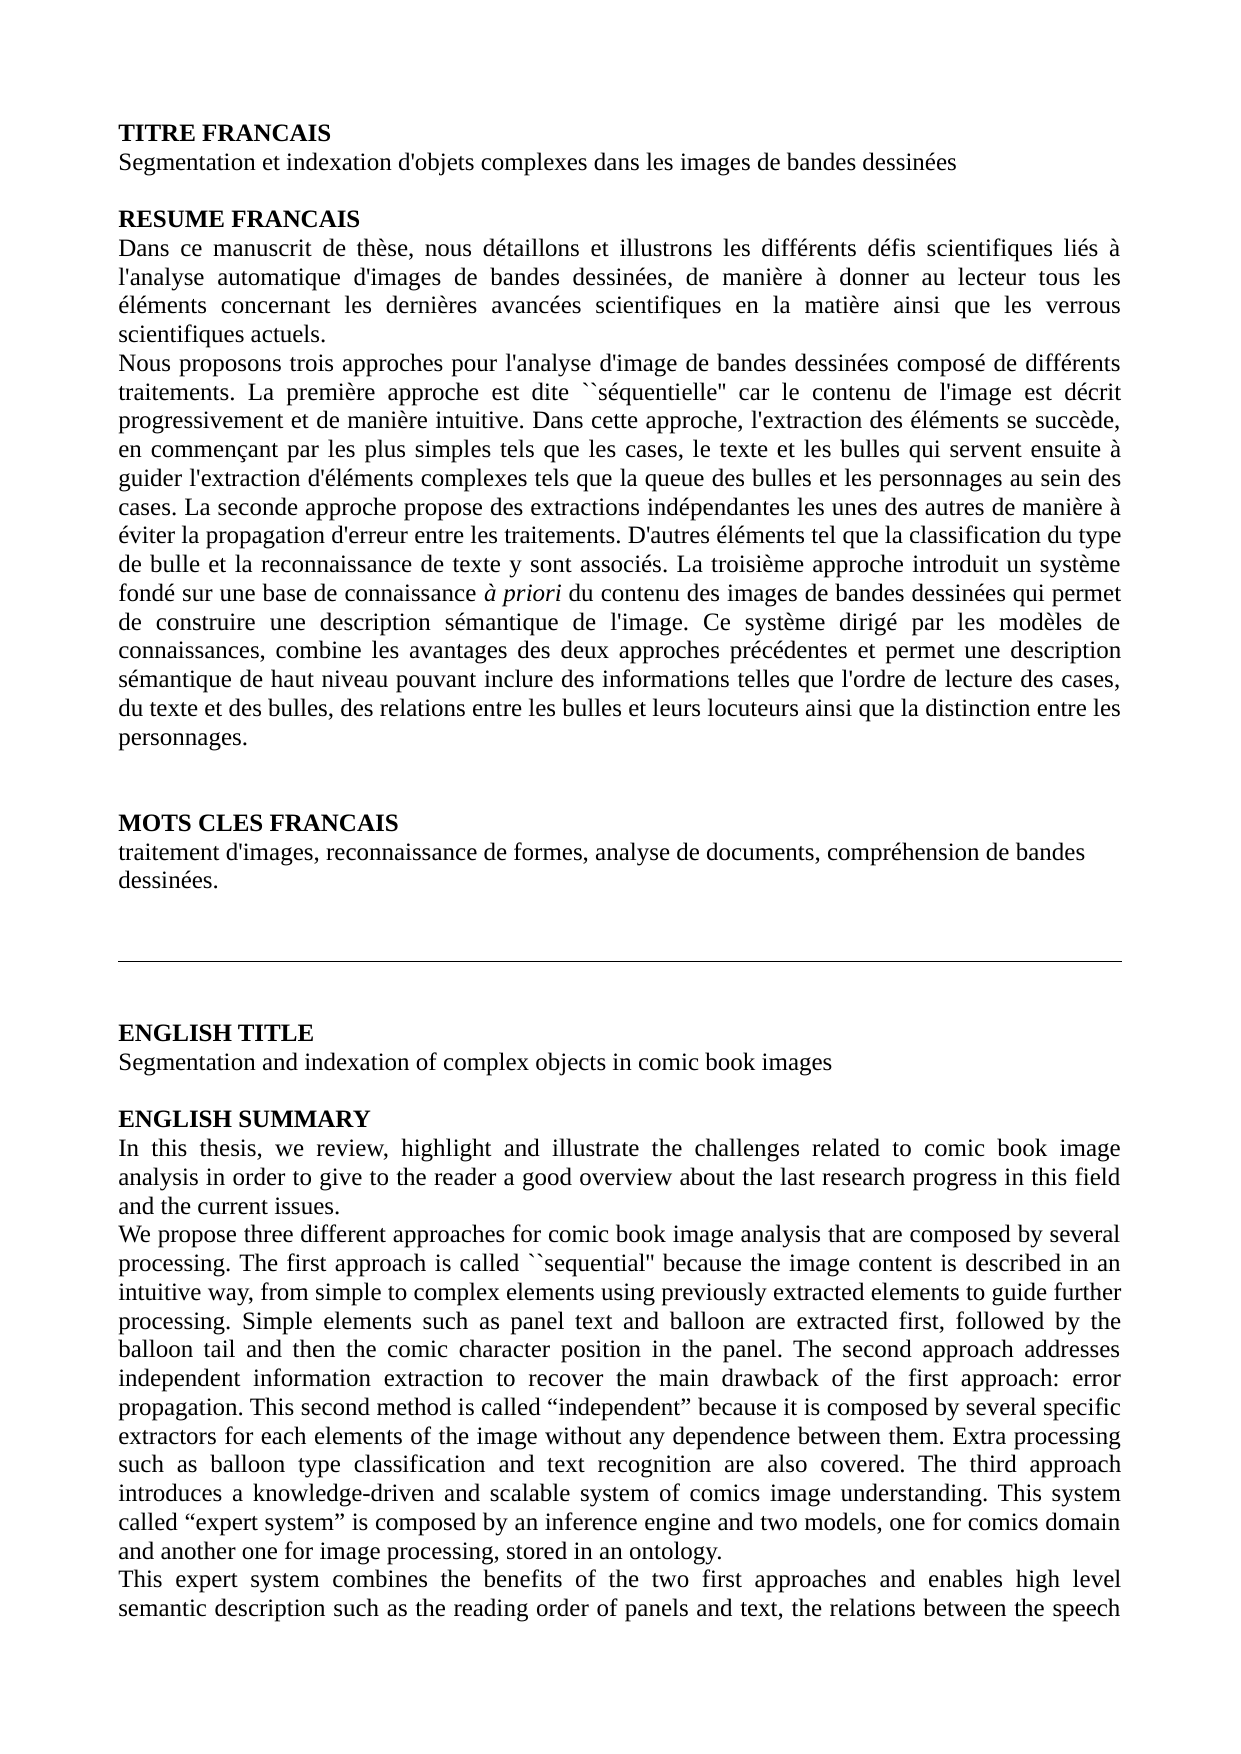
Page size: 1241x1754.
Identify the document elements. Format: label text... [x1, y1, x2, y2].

text ENGLISH SUMMARY [118, 1104, 1122, 1133]
text MOTS CLES FRANCAIS [118, 808, 1122, 837]
text We propose three different approaches for comic book image analysis that are composed by several processing. The first approach is called ``sequential'' because the image content is described in an intuitive way, from simple to complex elements using previously extracted elements to guide further processing. Simple elements such as panel text and balloon are extracted first, followed by the balloon tail and then the comic character position in the panel. The second approach addresses independent information extraction to recover the main drawback of the first approach: error propagation. This second method is called “independent” because it is composed by several specific extractors for each elements of the image without any dependence between them. Extra processing such as balloon type classification and text recognition are also covered. The third approach introduces a knowledge-driven and scalable system of comics image understanding. This system called “expert system” is composed by an inference engine and two models, one for comics domain and another one for image processing, stored in an ontology. [118, 1219, 1122, 1564]
text Segmentation and indexation of complex objects in comic book images [118, 1047, 1122, 1076]
text ENGLISH TITLE [118, 1018, 1122, 1047]
text RESUME FRANCAIS [118, 204, 1122, 233]
text In this thesis, we review, highlight and illustrate the challenges related to comic book image analysis in order to give to the reader a good overview about the last research progress in this field and the current issues. [118, 1133, 1122, 1219]
text Segmentation et indexation d'objets complexes dans les images de bandes dessinées [118, 147, 1122, 176]
text Dans ce manuscrit de thèse, nous détaillons et illustrons les différents défis scientifiques liés à l'analyse automatique d'images de bandes dessinées, de manière à donner au lecteur tous les éléments concernant les dernières avancées scientifiques en la matière ainsi que les verrous scientifiques actuels. [118, 233, 1122, 348]
text TITRE FRANCAIS [118, 118, 1122, 147]
text This expert system combines the benefits of the two first approaches and enables high level semantic description such as the reading order of panels and text, the relations between the speech [118, 1564, 1122, 1622]
text traitement d'images, reconnaissance de formes, analyse de documents, compréhension de bandes dessinées. [118, 837, 1122, 894]
text Nous proposons trois approches pour l'analyse d'image de bandes dessinées composé de différents traitements. La première approche est dite ``séquentielle'' car le contenu de l'image est décrit progressivement et de manière intuitive. Dans cette approche, l'extraction des éléments se succède, en commençant par les plus simples tels que les cases, le texte et les bulles qui servent ensuite à guider l'extraction d'éléments complexes tels que la queue des bulles et les personnages au sein des cases. La seconde approche propose des extractions indépendantes les unes des autres de manière à éviter la propagation d'erreur entre les traitements. D'autres éléments tel que la classification du type de bulle et la reconnaissance de texte y sont associés. La troisième approche introduit un système fondé sur une base de connaissance à priori du contenu des images de bandes dessinées qui permet de construire une description sémantique de l'image. Ce système dirigé par les modèles de connaissances, combine les avantages des deux approches précédentes et permet une description sémantique de haut niveau pouvant inclure des informations telles que l'ordre de lecture des cases, du texte et des bulles, des relations entre les bulles et leurs locuteurs ainsi que la distinction entre les personnages. [118, 348, 1122, 751]
